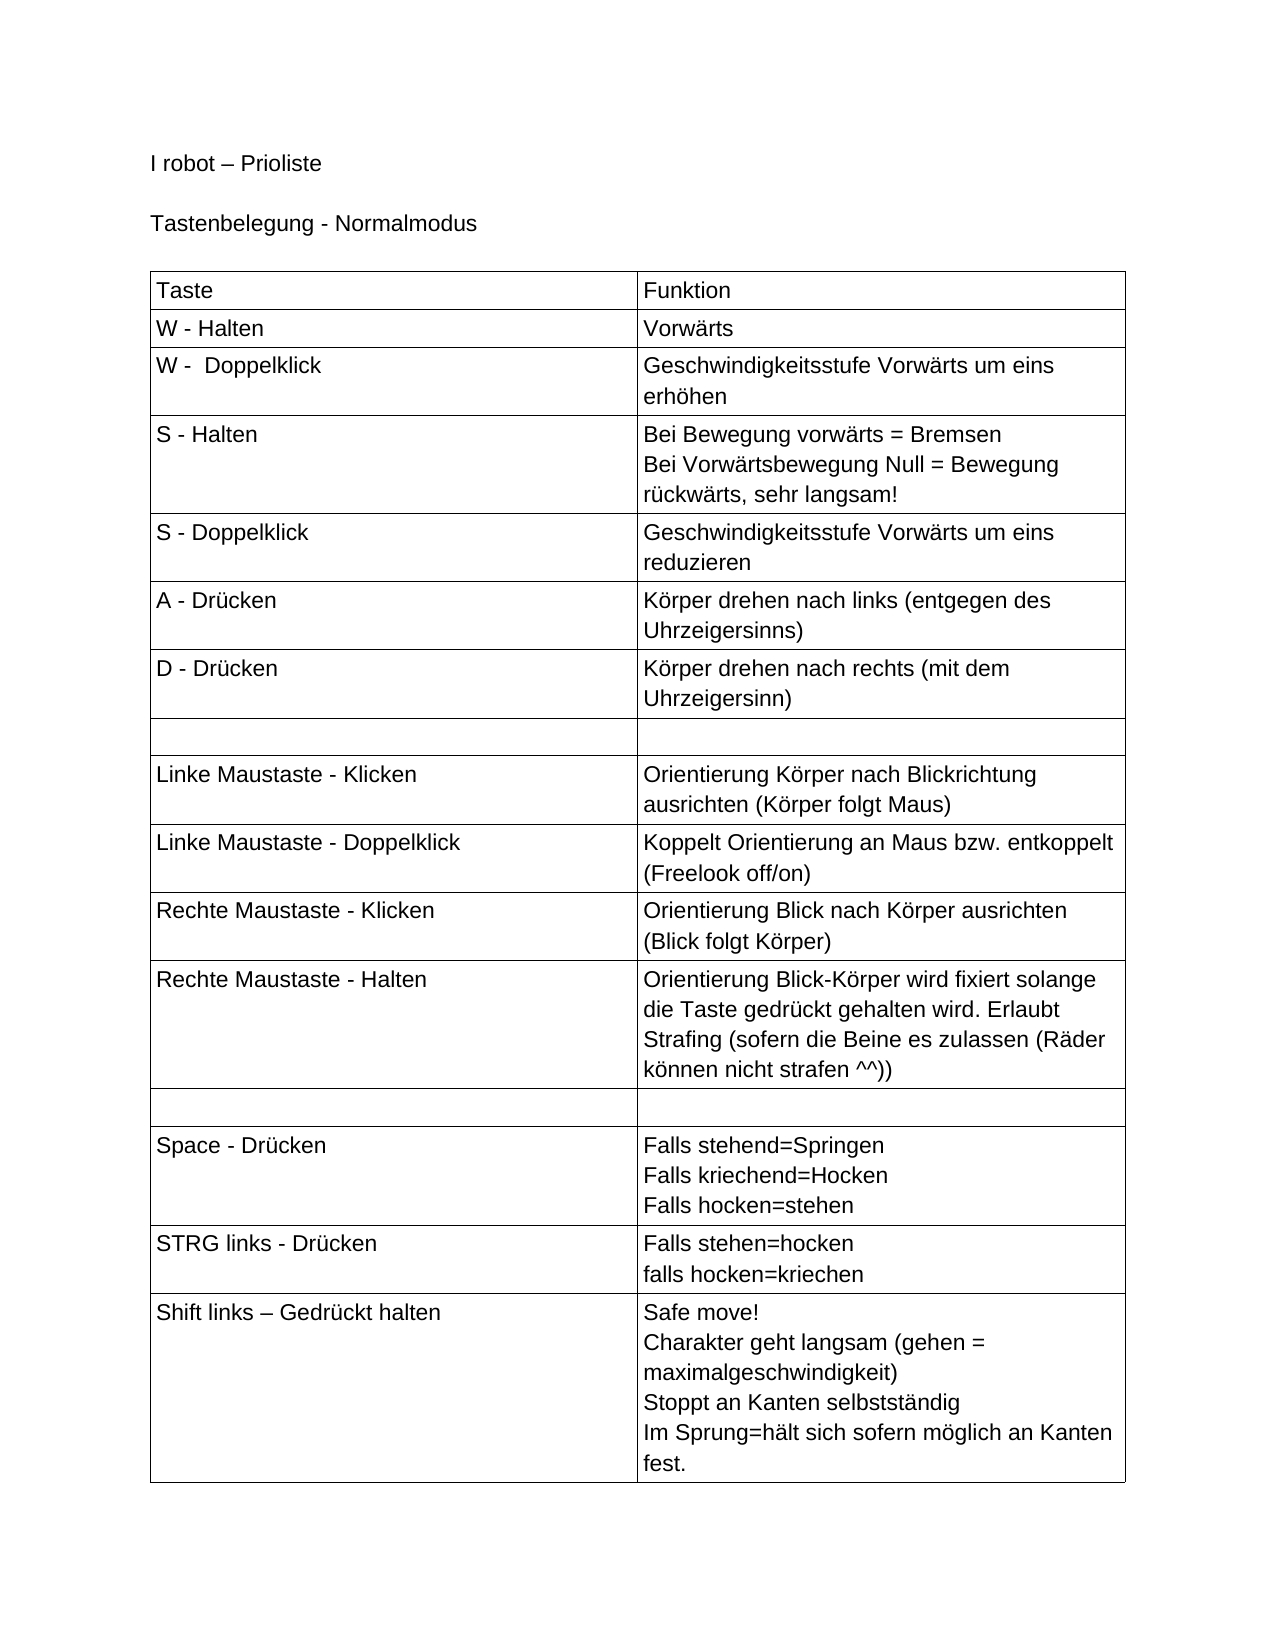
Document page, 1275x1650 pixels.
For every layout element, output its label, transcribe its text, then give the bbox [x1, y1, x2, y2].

table_cell Körper drehen nach links (entgegen des Uhrzeigersinns) [638, 582, 1125, 649]
table_cell Bei Bewegung vorwärts = Bremsen Bei Vorwärtsbewegung Null = Bewegung rückwärts, sehr langsam! [638, 416, 1125, 513]
table_cell [638, 719, 1125, 755]
table_cell Orientierung Blick nach Körper ausrichten (Blick folgt Körper) [638, 893, 1125, 960]
table_cell Space - Drücken [151, 1127, 637, 1224]
table_cell S - Halten [151, 416, 637, 513]
table_cell Linke Maustaste - Klicken [151, 756, 637, 823]
table_cell Shift links – Gedrückt halten [151, 1294, 637, 1482]
table_cell A - Drücken [151, 582, 637, 649]
table_cell [638, 1089, 1125, 1126]
table_cell Vorwärts [638, 310, 1125, 347]
table_cell Körper drehen nach rechts (mit dem Uhrzeigersinn) [638, 650, 1125, 717]
table_cell Safe move! Charakter geht langsam (gehen = maximalgeschwindigkeit) Stoppt an Kanten selbstständig Im Sprung=hält sich sofern möglich an Kanten fest. [638, 1294, 1125, 1482]
table_cell Orientierung Körper nach Blickrichtung ausrichten (Körper folgt Maus) [638, 756, 1125, 823]
table_cell STRG links - Drücken [151, 1226, 637, 1293]
table_cell Falls stehend=Springen Falls kriechend=Hocken Falls hocken=stehen [638, 1127, 1125, 1224]
table_cell Geschwindigkeitsstufe Vorwärts um eins erhöhen [638, 348, 1125, 415]
table_cell W - Halten [151, 310, 637, 347]
table_cell [151, 1089, 637, 1126]
text I robot – Prioliste [150, 150, 1125, 176]
table_cell Linke Maustaste - Doppelklick [151, 825, 637, 892]
table_header Taste [151, 272, 637, 309]
table_cell W - Doppelklick [151, 348, 637, 415]
table_cell Rechte Maustaste - Klicken [151, 893, 637, 960]
table_cell [151, 719, 637, 755]
table_header Funktion [638, 272, 1125, 309]
table_cell Koppelt Orientierung an Maus bzw. entkoppelt (Freelook off/on) [638, 825, 1125, 892]
table_cell Orientierung Blick-Körper wird fixiert solange die Taste gedrückt gehalten wird. Erlaubt Strafing (sofern die Beine es zulassen (Räder können nicht strafen ^^)) [638, 961, 1125, 1088]
text Tastenbelegung - Normalmodus [150, 210, 1125, 237]
table_cell S - Doppelklick [151, 514, 637, 581]
table_cell Geschwindigkeitsstufe Vorwärts um eins reduzieren [638, 514, 1125, 581]
table_cell Falls stehen=hocken falls hocken=kriechen [638, 1226, 1125, 1293]
table_cell Rechte Maustaste - Halten [151, 961, 637, 1088]
table_cell D - Drücken [151, 650, 637, 717]
